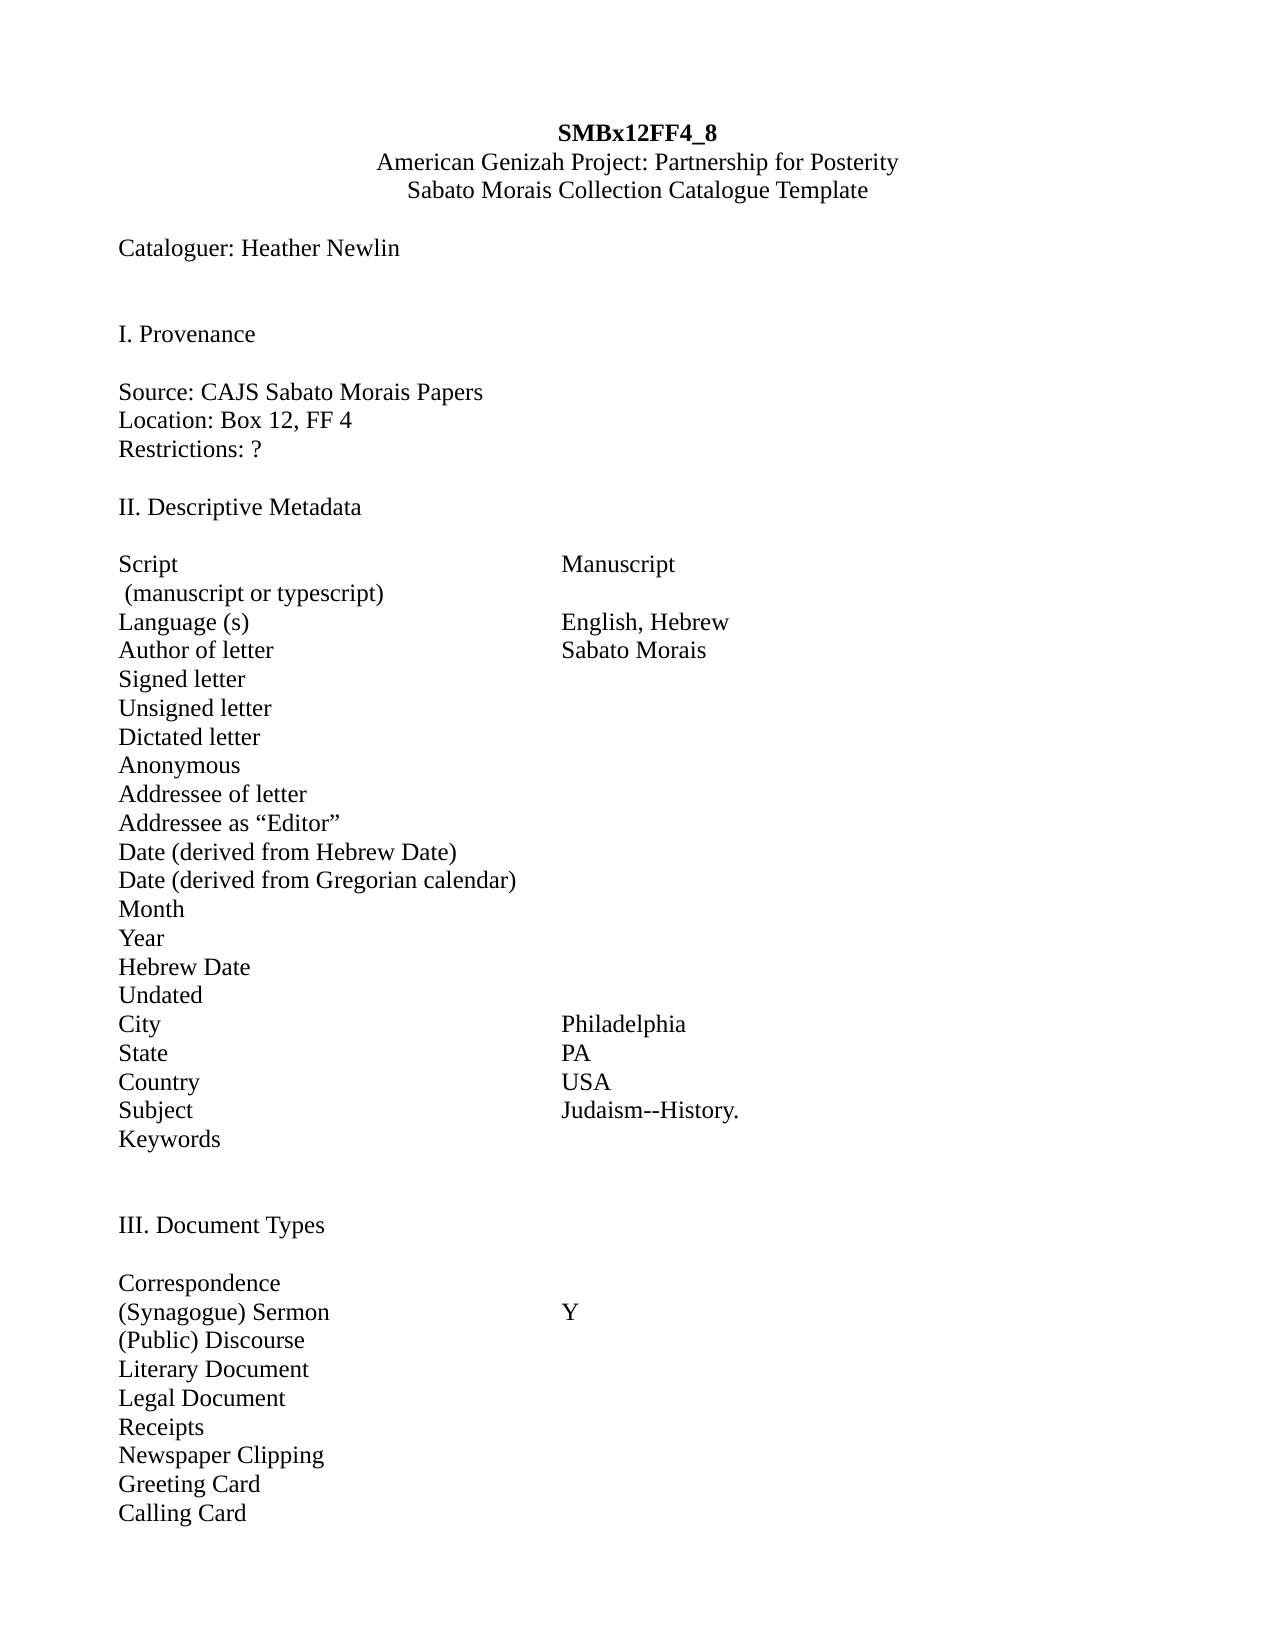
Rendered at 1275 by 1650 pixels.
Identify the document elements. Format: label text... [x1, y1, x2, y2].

text Dictated letter [118, 722, 1157, 751]
text SMBx12FF4_8 [118, 118, 1157, 147]
text Source: CAJS Sabato Morais Papers [118, 377, 1157, 406]
text (Synagogue) Sermon Y [118, 1297, 1157, 1326]
text Unsigned letter [118, 693, 1157, 722]
text Date (derived from Gregorian calendar) [118, 866, 1157, 894]
text Newspaper Clipping [118, 1441, 1157, 1469]
text Undated [118, 981, 1157, 1009]
text Addressee as “Editor” [118, 808, 1157, 837]
text Calling Card [118, 1498, 1157, 1527]
text Greeting Card [118, 1469, 1157, 1498]
text (manuscript or typescript) [118, 578, 1157, 607]
text Author of letter Sabato Morais [118, 636, 1157, 664]
text Hebrew Date [118, 952, 1157, 981]
text State PA [118, 1038, 1157, 1067]
text III. Document Types [118, 1211, 1157, 1239]
text Cataloguer: Heather Newlin [118, 233, 1157, 262]
text II. Descriptive Metadata [118, 492, 1157, 521]
text Subject Judaism--History. [118, 1096, 1157, 1124]
text Language (s) English, Hebrew [118, 607, 1157, 636]
text Date (derived from Hebrew Date) [118, 837, 1157, 866]
text Receipts [118, 1412, 1157, 1441]
text I. Provenance [118, 319, 1157, 348]
text Country USA [118, 1067, 1157, 1096]
text Restrictions: ? [118, 434, 1157, 463]
text Literary Document [118, 1354, 1157, 1383]
text Legal Document [118, 1383, 1157, 1412]
text Keywords [118, 1124, 1157, 1153]
text Script Manuscript [118, 549, 1157, 578]
text Month [118, 894, 1157, 923]
text Addressee of letter [118, 779, 1157, 808]
text (Public) Discourse [118, 1326, 1157, 1354]
text Signed letter [118, 664, 1157, 693]
text City Philadelphia [118, 1009, 1157, 1038]
text Correspondence [118, 1268, 1157, 1297]
text Year [118, 923, 1157, 952]
text American Genizah Project: Partnership for Posterity [118, 147, 1157, 176]
text Anonymous [118, 751, 1157, 779]
text Sabato Morais Collection Catalogue Template [118, 176, 1157, 204]
text Location: Box 12, FF 4 [118, 406, 1157, 434]
